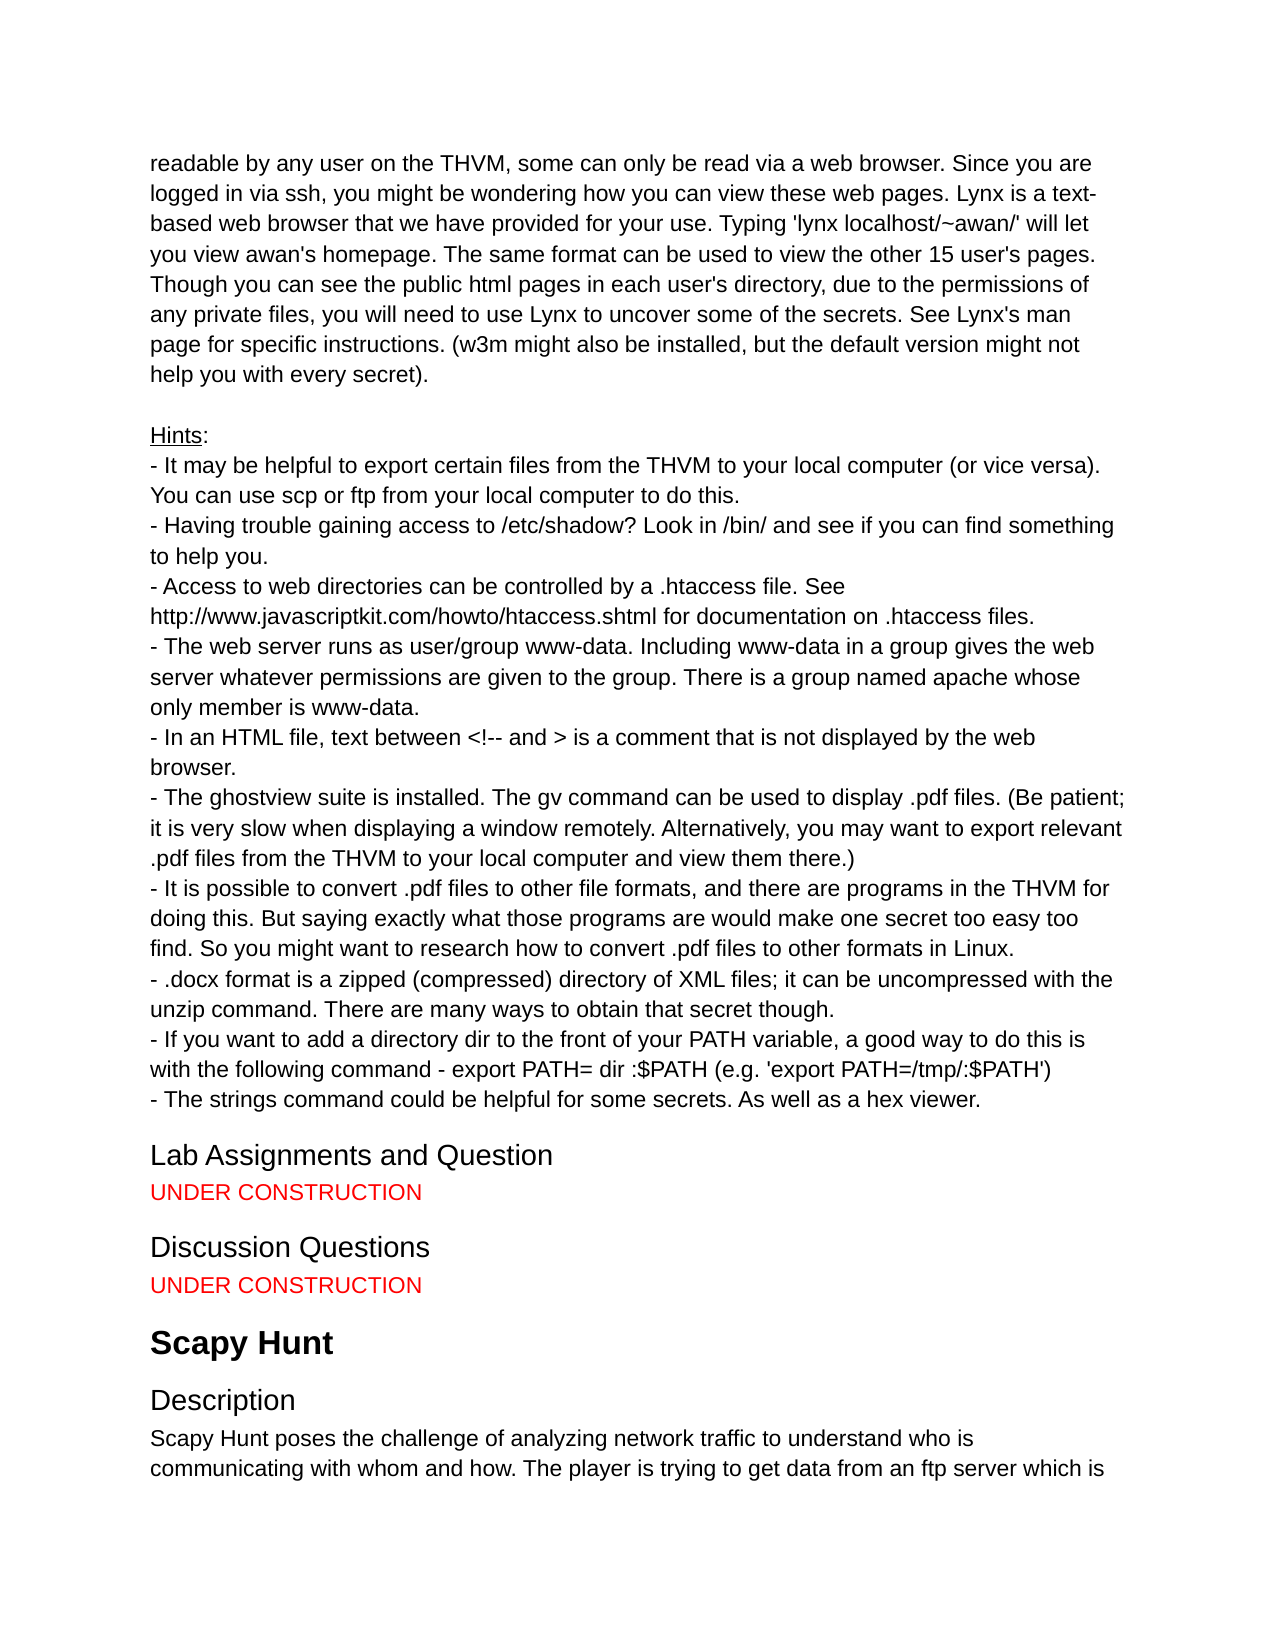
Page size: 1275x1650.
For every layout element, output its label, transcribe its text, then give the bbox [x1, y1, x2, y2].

text UNDER CONSTRUCTION [150, 1272, 1125, 1299]
text - The ghostview suite is installed. The gv command can be used to display .pdf files. (Be patient; it is very slow when displaying a window remotely. Alternatively, you may want to export relevant .pdf files from the THVM to your local computer and view them there.) [150, 784, 1125, 871]
text UNDER CONSTRUCTION [150, 1179, 1125, 1206]
text - It is possible to convert .pdf files to other file formats, and there are programs in the THVM for doing this. But saying exactly what those programs are would make one secret too easy too find. So you might want to research how to convert .pdf files to other formats in Linux. [150, 875, 1125, 962]
text - If you want to add a directory dir to the front of your PATH variable, a good way to do this is with the following command - export PATH= dir :$PATH (e.g. 'export PATH=/tmp/:$PATH') [150, 1026, 1125, 1083]
subtitle Description [150, 1383, 1125, 1416]
text - It may be helpful to export certain files from the THVM to your local computer (or vice versa). You can use scp or ftp from your local computer to do this. [150, 452, 1125, 509]
text - The strings command could be helpful for some secrets. As well as a hex viewer. [150, 1086, 1125, 1113]
text - Having trouble gaining access to /etc/shadow? Look in /bin/ and see if you can find something to help you. [150, 512, 1125, 569]
text - .docx format is a zipped (compressed) directory of XML files; it can be uncompressed with the unzip command. There are many ways to obtain that secret though. [150, 966, 1125, 1022]
text - The web server runs as user/group www-data. Including www-data in a group gives the web server whatever permissions are given to the group. There is a group named apache whose only member is www-data. [150, 633, 1125, 720]
subtitle Lab Assignments and Question [150, 1137, 1125, 1171]
text readable by any user on the THVM, some can only be read via a web browser. Since you are logged in via ssh, you might be wondering how you can view these web pages. Lynx is a text-based web browser that we have provided for your use. Typing 'lynx localhost/~awan/' will let you view awan's homepage. The same format can be used to view the other 15 user's pages. Though you can see the public html pages in each user's directory, due to the permissions of any private files, you will need to use Lynx to uncover some of the secrets. See Lynx's man page for specific instructions. (w3m might also be installed, but the default version might not help you with every secret). [150, 150, 1125, 388]
subtitle Discussion Questions [150, 1230, 1125, 1264]
text Hints: [150, 422, 1125, 448]
subtitle Scapy Hunt [150, 1323, 1125, 1362]
text Scapy Hunt poses the challenge of analyzing network traffic to understand who is communicating with whom and how. The player is trying to get data from an ftp server which is [150, 1424, 1125, 1481]
text - Access to web directories can be controlled by a .htaccess file. See http://www.javascriptkit.com/howto/htaccess.shtml for documentation on .htaccess files. [150, 573, 1125, 629]
text - In an HTML file, text between <!-- and > is a comment that is not displayed by the web browser. [150, 724, 1125, 781]
